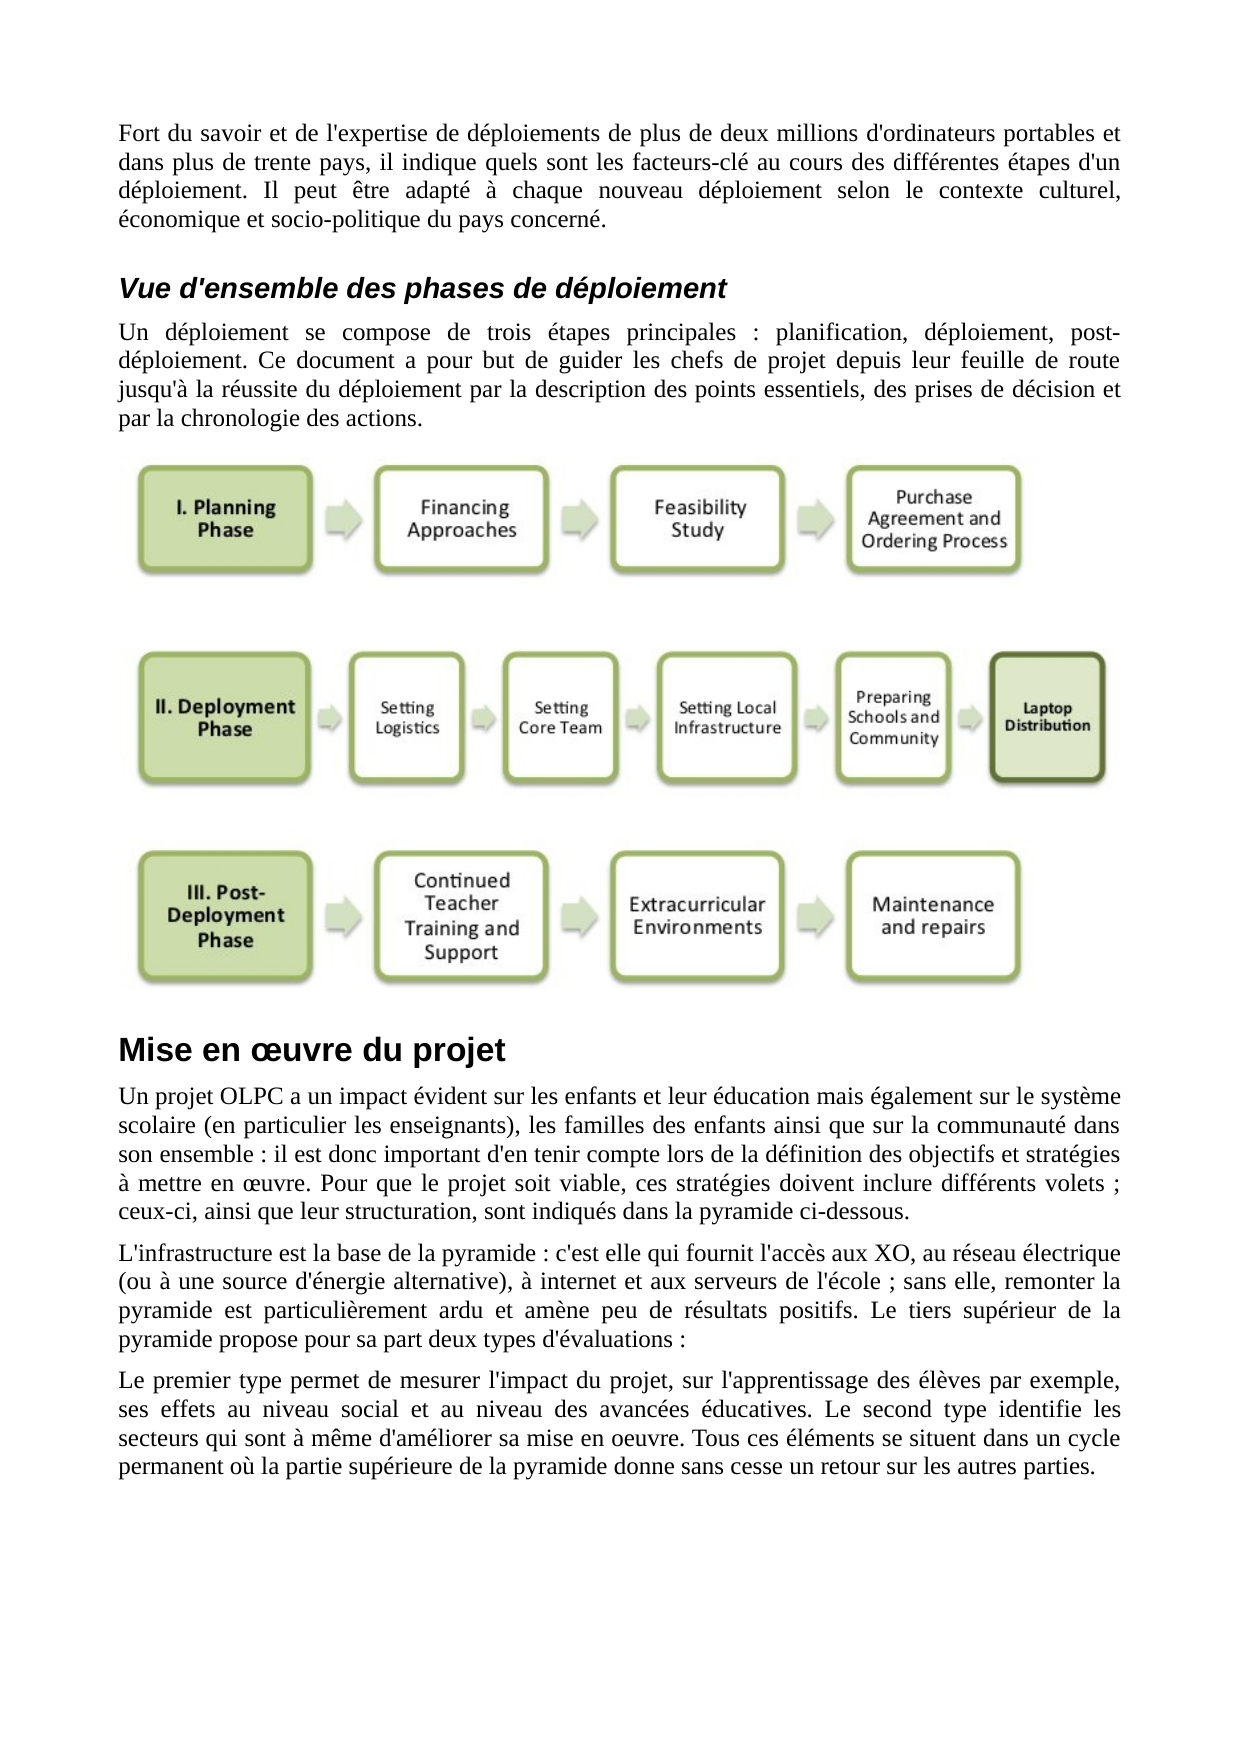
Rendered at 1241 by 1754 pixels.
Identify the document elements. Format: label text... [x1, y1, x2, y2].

text L'infrastructure est la base de la pyramide : c'est elle qui fournit l'accès aux XO, au réseau électrique (ou à une source d'énergie alternative), à internet et aux serveurs de l'école ; sans elle, remonter la pyramide est particulièrement ardu et amène peu de résultats positifs. Le tiers supérieur de la pyramide propose pour sa part deux types d'évaluations : [118, 1238, 1122, 1353]
text Fort du savoir et de l'expertise de déploiements de plus de deux millions d'ordinateurs portables et dans plus de trente pays, il indique quels sont les facteurs-clé au cours des différentes étapes d'un déploiement. Il peut être adapté à chaque nouveau déploiement selon le contexte culturel, économique et socio-politique du pays concerné. [118, 118, 1122, 233]
subtitle Vue d'ensemble des phases de déploiement [118, 271, 1122, 304]
text Un déploiement se compose de trois étapes principales : planification, déploiement, post-déploiement. Ce document a pour but de guider les chefs de projet depuis leur feuille de route jusqu'à la réussite du déploiement par la description des points essentiels, des prises de décision et par la chronologie des actions. [118, 317, 1122, 432]
text Le premier type permet de mesurer l'impact du projet, sur l'apprentissage des élèves par exemple, ses effets au niveau social et au niveau des avancées éducatives. Le second type identifie les secteurs qui sont à même d'améliorer sa mise en oeuvre. Tous ces éléments se situent dans un cycle permanent où la partie supérieure de la pyramide donne sans cesse un retour sur les autres parties. [118, 1365, 1122, 1480]
subtitle Mise en œuvre du projet [118, 1031, 1122, 1069]
text Un projet OLPC a un impact évident sur les enfants et leur éducation mais également sur le système scolaire (en particulier les enseignants), les familles des enfants ainsi que sur la communauté dans son ensemble : il est donc important d'en tenir compte lors de la définition des objectifs et stratégies à mettre en œuvre. Pour que le projet soit viable, ces stratégies doivent inclure différents volets ; ceux-ci, ainsi que leur structuration, sont indiqués dans la pyramide ci-dessous. [118, 1081, 1122, 1225]
picture [118, 444, 1123, 1031]
